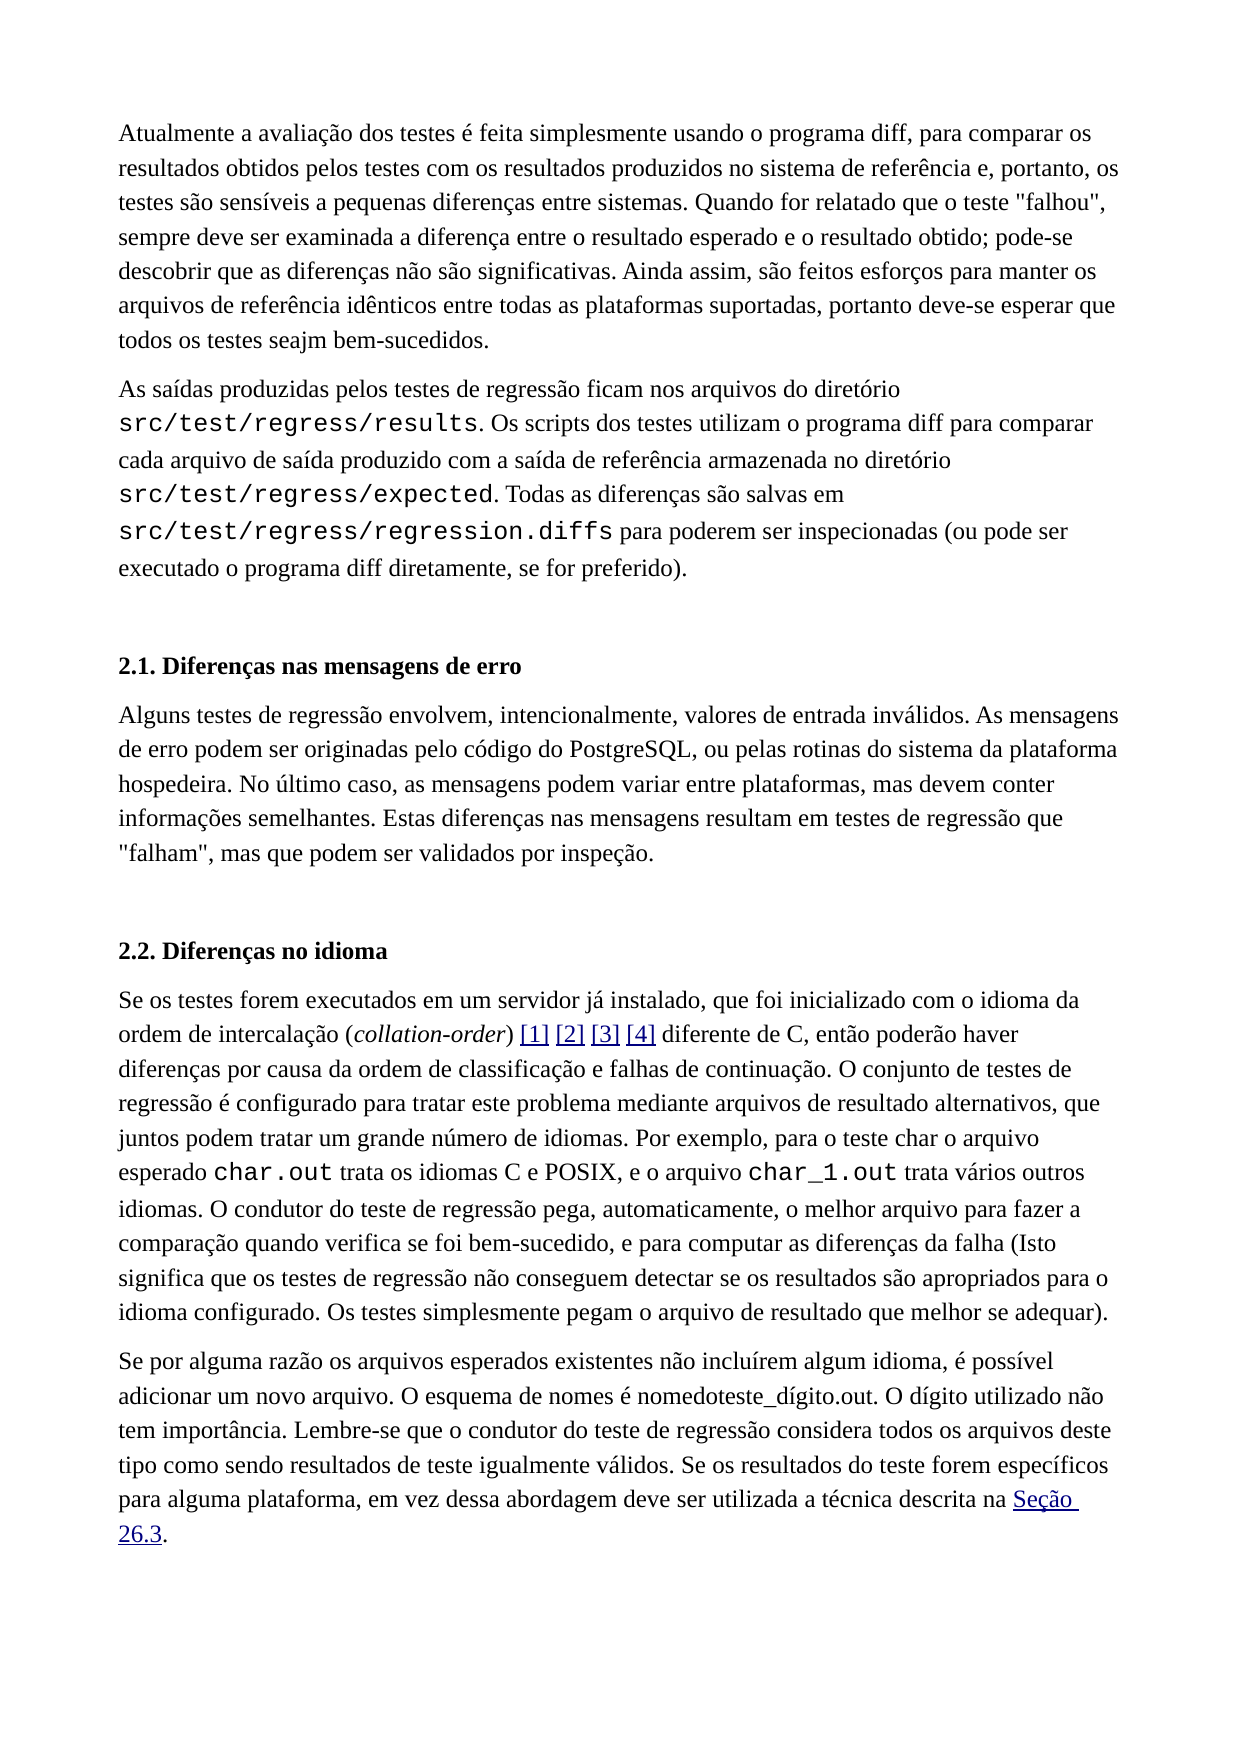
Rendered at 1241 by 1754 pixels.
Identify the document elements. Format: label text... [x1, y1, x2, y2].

text 2.1. Diferenças nas mensagens de erro [118, 651, 1122, 679]
text Alguns testes de regressão envolvem, intencionalmente, valores de entrada inválidos. As mensagens de erro podem ser originadas pelo código do PostgreSQL, ou pelas rotinas do sistema da plataforma hospedeira. No último caso, as mensagens podem variar entre plataformas, mas devem conter informações semelhantes. Estas diferenças nas mensagens resultam em testes de regressão que "falham", mas que podem ser validados por inspeção. [118, 700, 1122, 867]
text Atualmente a avaliação dos testes é feita simplesmente usando o programa diff, para comparar os resultados obtidos pelos testes com os resultados produzidos no sistema de referência e, portanto, os testes são sensíveis a pequenas diferenças entre sistemas. Quando for relatado que o teste "falhou", sempre deve ser examinada a diferença entre o resultado esperado e o resultado obtido; pode-se descobrir que as diferenças não são significativas. Ainda assim, são feitos esforços para manter os arquivos de referência idênticos entre todas as plataformas suportadas, portanto deve-se esperar que todos os testes seajm bem-sucedidos. [118, 118, 1122, 354]
text As saídas produzidas pelos testes de regressão ficam nos arquivos do diretório src/test/regress/results. Os scripts dos testes utilizam o programa diff para comparar cada arquivo de saída produzido com a saída de referência armazenada no diretório src/test/regress/expected. Todas as diferenças são salvas em src/test/regress/regression.diffs para poderem ser inspecionadas (ou pode ser executado o programa diff diretamente, se for preferido). [118, 374, 1122, 581]
text Se por alguma razão os arquivos esperados existentes não incluírem algum idioma, é possível adicionar um novo arquivo. O esquema de nomes é nomedoteste_dígito.out. O dígito utilizado não tem importância. Lembre-se que o condutor do teste de regressão considera todos os arquivos deste tipo como sendo resultados de teste igualmente válidos. Se os resultados do teste forem específicos para alguma plataforma, em vez dessa abordagem deve ser utilizada a técnica descrita na Seção 26.3. [118, 1346, 1122, 1548]
text 2.2. Diferenças no idioma [118, 936, 1122, 965]
text Se os testes forem executados em um servidor já instalado, que foi inicializado com o idioma da ordem de intercalação (collation-order) [1] [2] [3] [4] diferente de C, então poderão haver diferenças por causa da ordem de classificação e falhas de continuação. O conjunto de testes de regressão é configurado para tratar este problema mediante arquivos de resultado alternativos, que juntos podem tratar um grande número de idiomas. Por exemplo, para o teste char o arquivo esperado char.out trata os idiomas C e POSIX, e o arquivo char_1.out trata vários outros idiomas. O condutor do teste de regressão pega, automaticamente, o melhor arquivo para fazer a comparação quando verifica se foi bem-sucedido, e para computar as diferenças da falha (Isto significa que os testes de regressão não conseguem detectar se os resultados são apropriados para o idioma configurado. Os testes simplesmente pegam o arquivo de resultado que melhor se adequar). [118, 985, 1122, 1326]
